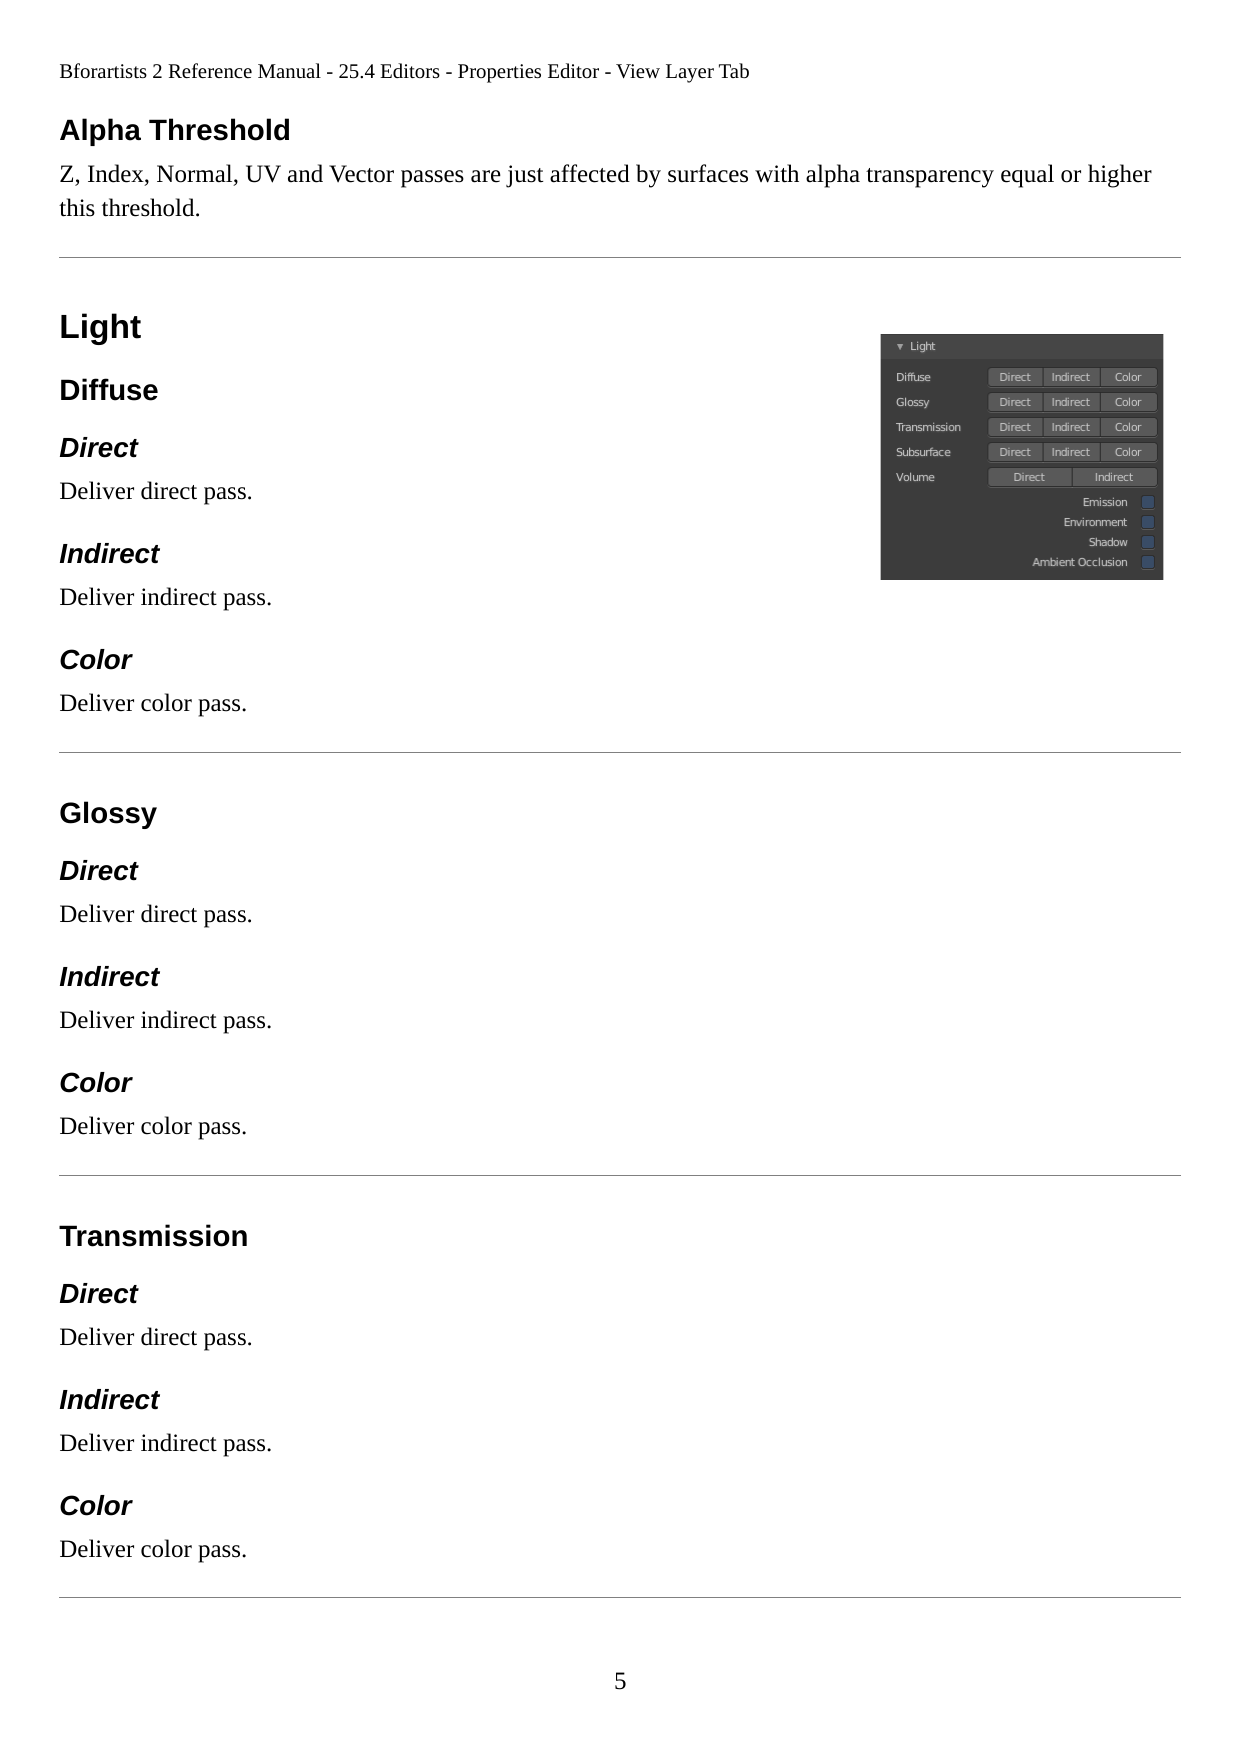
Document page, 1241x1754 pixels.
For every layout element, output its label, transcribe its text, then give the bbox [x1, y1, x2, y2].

subtitle [1164, 373, 1181, 407]
subtitle Direct [59, 1277, 1181, 1309]
text Deliver indirect pass. [59, 1005, 1181, 1034]
subtitle [1164, 538, 1181, 570]
text Z, Index, Normal, UV and Vector passes are just affected by surfaces with alpha transparency equal or higher this threshold. [59, 159, 1181, 222]
subtitle Transmission [59, 1219, 1181, 1252]
text Deliver indirect pass. [59, 582, 1181, 611]
subtitle Indirect [59, 1383, 1181, 1415]
text Deliver direct pass. [59, 476, 880, 505]
text [1164, 476, 1181, 505]
subtitle Color [59, 1067, 1181, 1098]
subtitle Alpha Threshold [59, 113, 1181, 146]
text Deliver color pass. [59, 688, 1181, 717]
subtitle Glossy [59, 796, 1181, 830]
text Deliver color pass. [59, 1534, 1181, 1562]
subtitle Diffuse [59, 373, 880, 407]
text Deliver direct pass. [59, 1322, 1181, 1351]
picture [880, 334, 1164, 580]
subtitle Color [59, 1489, 1181, 1521]
subtitle [1164, 432, 1181, 464]
text Deliver direct pass. [59, 899, 1181, 928]
subtitle Indirect [59, 538, 880, 570]
subtitle Direct [59, 855, 1181, 887]
subtitle Direct [59, 432, 880, 464]
subtitle Indirect [59, 961, 1181, 992]
text Deliver indirect pass. [59, 1428, 1181, 1457]
subtitle Light [59, 307, 1181, 346]
subtitle Color [59, 644, 1181, 676]
text Deliver color pass. [59, 1111, 1181, 1140]
